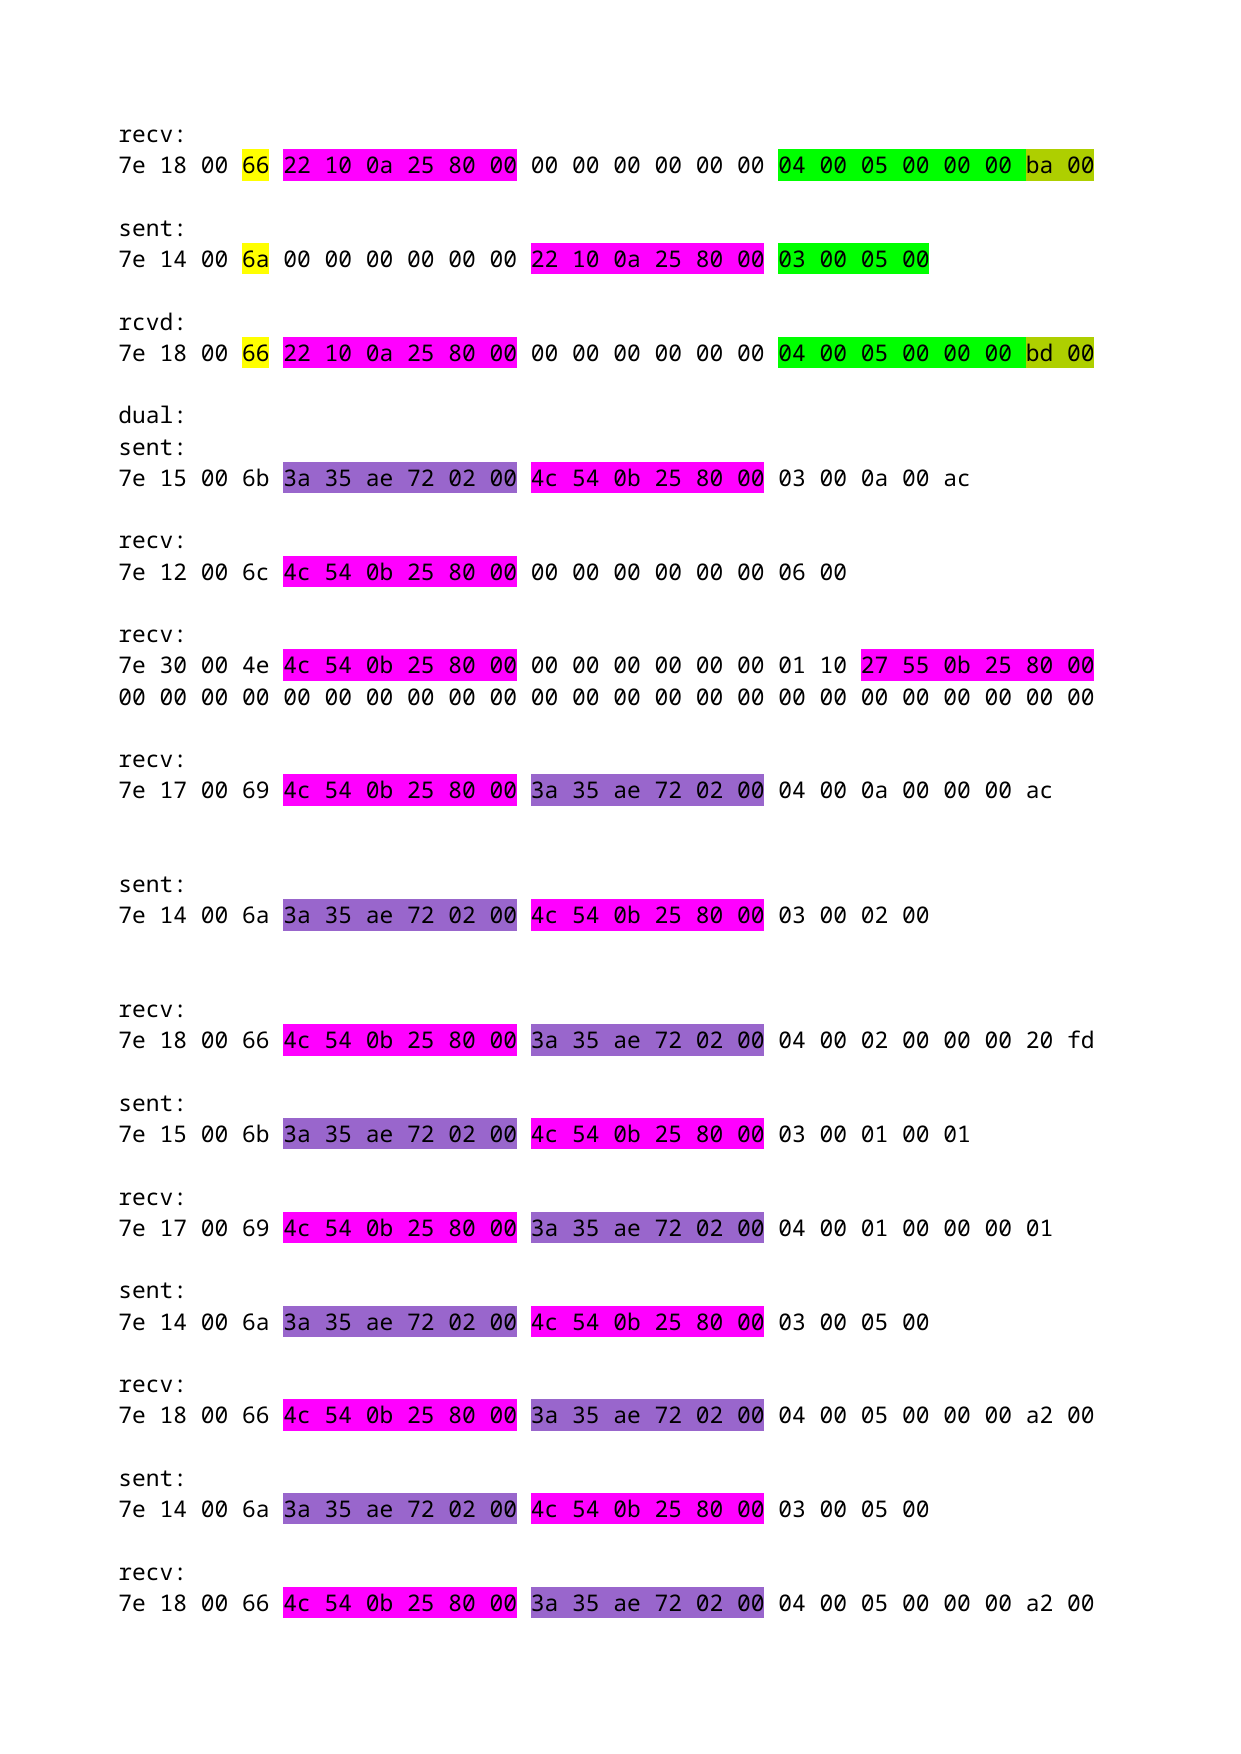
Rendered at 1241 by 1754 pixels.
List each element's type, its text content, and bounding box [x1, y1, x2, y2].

text recv: [118, 1556, 1122, 1587]
text 7e 12 00 6c 4c 54 0b 25 80 00 00 00 00 00 00 00 06 00 [118, 556, 1122, 587]
text 7e 14 00 6a 3a 35 ae 72 02 00 4c 54 0b 25 80 00 03 00 05 00 [118, 1493, 1122, 1524]
text sent: [118, 1462, 1122, 1493]
text 7e 17 00 69 4c 54 0b 25 80 00 3a 35 ae 72 02 00 04 00 0a 00 00 00 ac [118, 774, 1122, 806]
text 7e 14 00 6a 3a 35 ae 72 02 00 4c 54 0b 25 80 00 03 00 05 00 [118, 1306, 1122, 1337]
text 7e 30 00 4e 4c 54 0b 25 80 00 00 00 00 00 00 00 01 10 27 55 0b 25 80 00 00 00 00 00 00 00 00 00 00 00 00 00 00 00 00 00 00 00 00 00 00 00 00 00 [118, 649, 1122, 712]
text 7e 15 00 6b 3a 35 ae 72 02 00 4c 54 0b 25 80 00 03 00 01 00 01 [118, 1118, 1122, 1149]
text 7e 18 00 66 22 10 0a 25 80 00 00 00 00 00 00 00 04 00 05 00 00 00 bd 00 [118, 337, 1122, 368]
text 7e 14 00 6a 3a 35 ae 72 02 00 4c 54 0b 25 80 00 03 00 02 00 [118, 899, 1122, 931]
text sent: [118, 1274, 1122, 1306]
text sent: [118, 212, 1122, 243]
text recv: [118, 118, 1122, 149]
text recv: [118, 1368, 1122, 1399]
text recv: [118, 524, 1122, 556]
text sent: [118, 431, 1122, 462]
text 7e 17 00 69 4c 54 0b 25 80 00 3a 35 ae 72 02 00 04 00 01 00 00 00 01 [118, 1212, 1122, 1243]
text recv: [118, 1181, 1122, 1212]
text sent: [118, 868, 1122, 899]
text 7e 15 00 6b 3a 35 ae 72 02 00 4c 54 0b 25 80 00 03 00 0a 00 ac [118, 462, 1122, 493]
text recv: [118, 743, 1122, 774]
text 7e 18 00 66 4c 54 0b 25 80 00 3a 35 ae 72 02 00 04 00 02 00 00 00 20 fd [118, 1024, 1122, 1056]
text 7e 18 00 66 4c 54 0b 25 80 00 3a 35 ae 72 02 00 04 00 05 00 00 00 a2 00 [118, 1587, 1122, 1618]
text 7e 18 00 66 4c 54 0b 25 80 00 3a 35 ae 72 02 00 04 00 05 00 00 00 a2 00 [118, 1399, 1122, 1431]
text rcvd: [118, 306, 1122, 337]
text dual: [118, 399, 1122, 431]
text 7e 14 00 6a 00 00 00 00 00 00 22 10 0a 25 80 00 03 00 05 00 [118, 243, 1122, 274]
text recv: [118, 618, 1122, 649]
text recv: [118, 993, 1122, 1024]
text 7e 18 00 66 22 10 0a 25 80 00 00 00 00 00 00 00 04 00 05 00 00 00 ba 00 [118, 149, 1122, 181]
text sent: [118, 1087, 1122, 1118]
